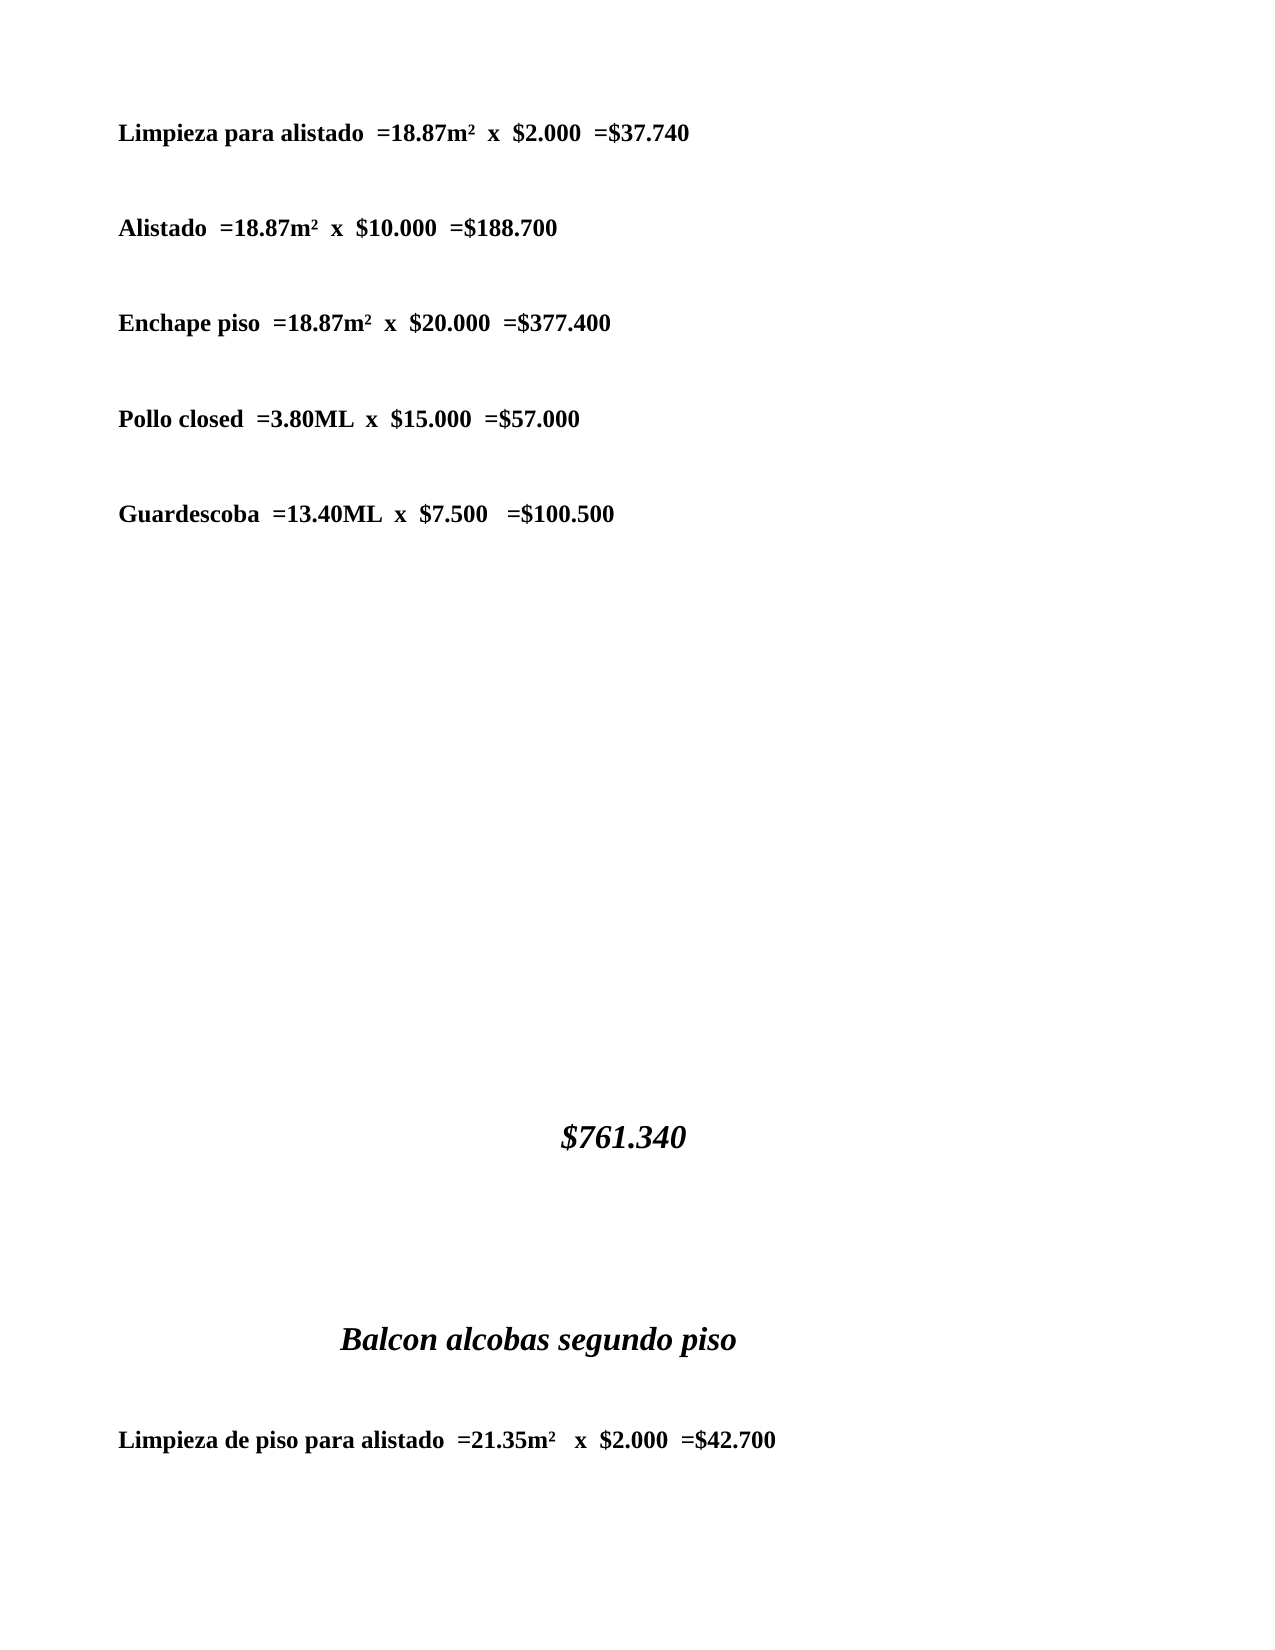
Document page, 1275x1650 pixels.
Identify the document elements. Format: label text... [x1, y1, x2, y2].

text Limpieza para alistado =18.87m² x $2.000 =$37.740 [118, 118, 1157, 147]
text Enchape piso =18.87m² x $20.000 =$377.400 [118, 308, 1157, 337]
text Balcon alcobas segundo piso [118, 1319, 1157, 1358]
text Limpieza de piso para alistado =21.35m² x $2.000 =$42.700 [118, 1426, 1157, 1454]
text Guardescoba =13.40ML x $7.500 =$100.500 [118, 499, 1157, 528]
text Alistado =18.87m² x $10.000 =$188.700 [118, 213, 1157, 242]
text $761.340 [118, 1118, 1157, 1156]
text Pollo closed =3.80ML x $15.000 =$57.000 [118, 404, 1157, 432]
